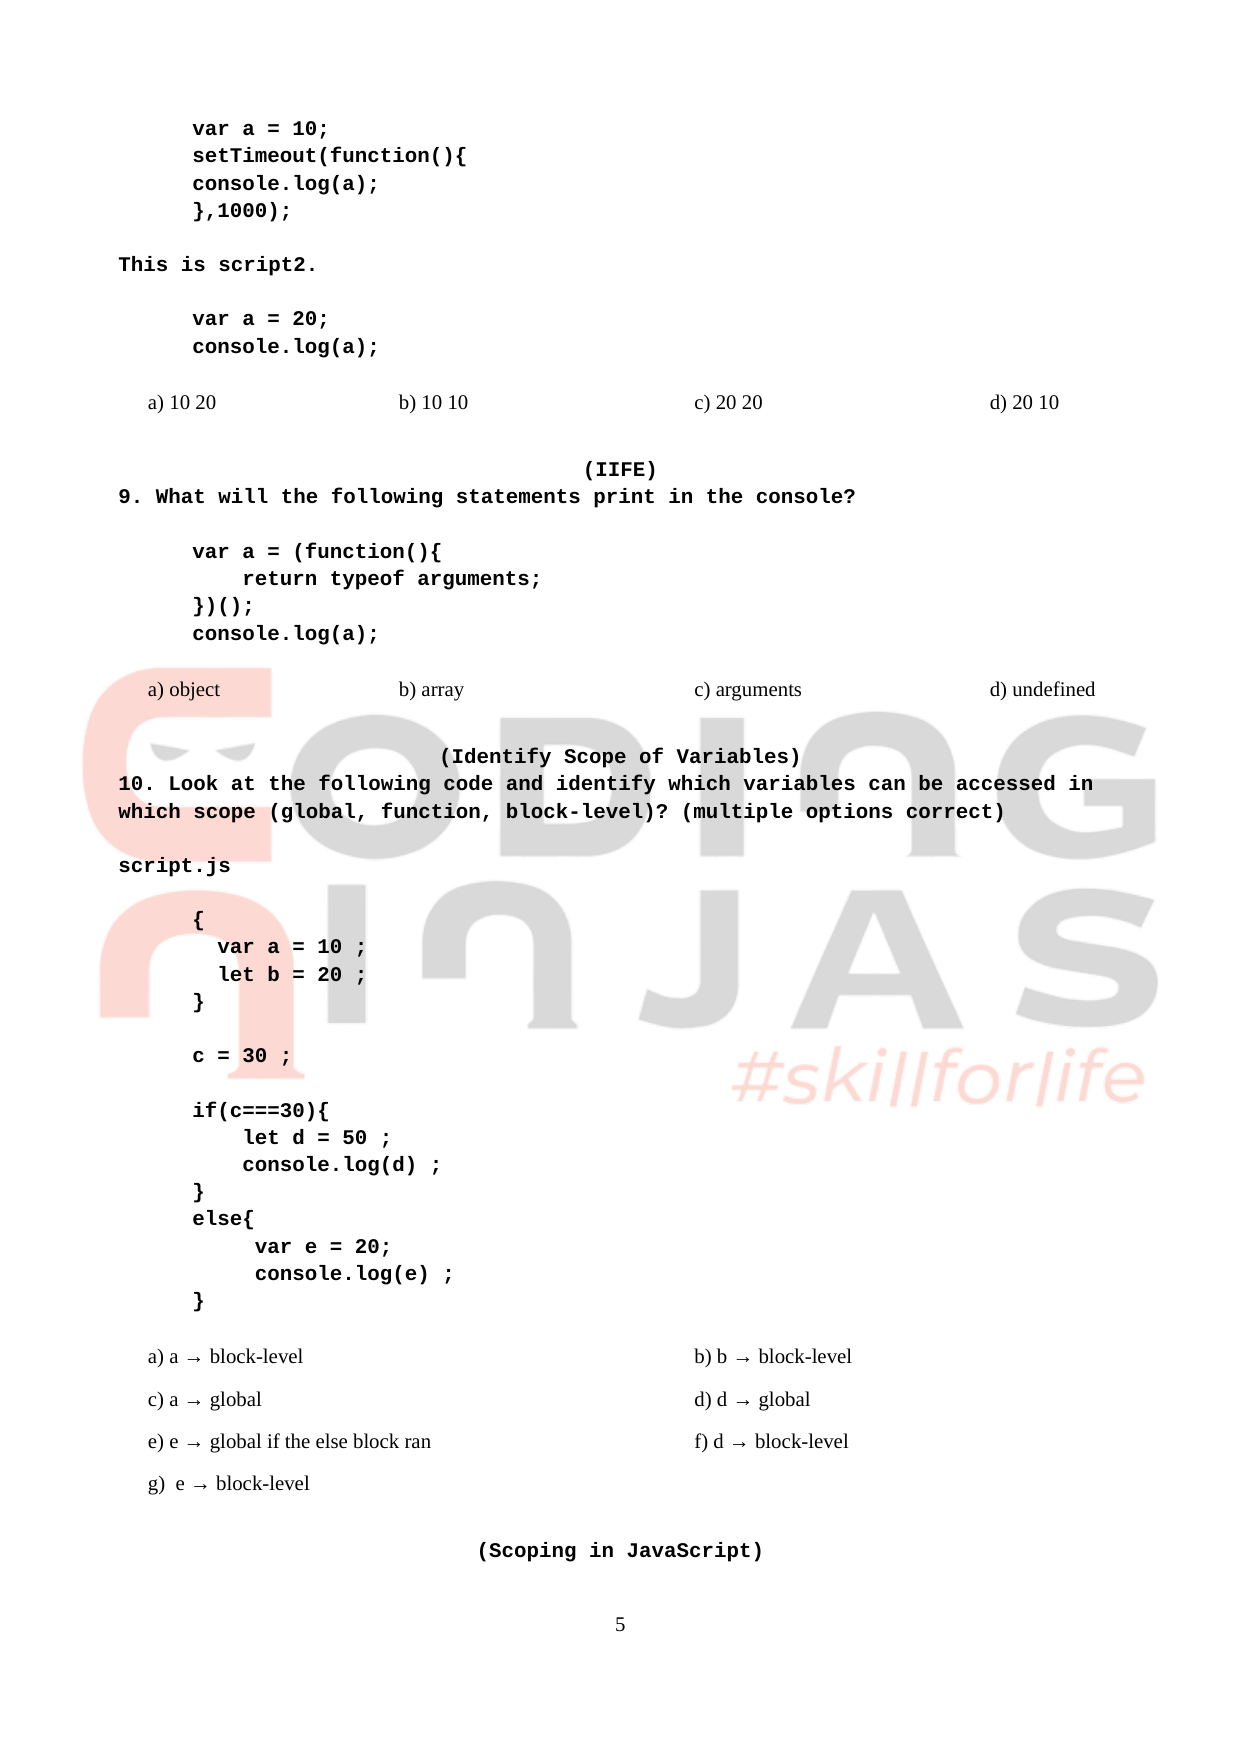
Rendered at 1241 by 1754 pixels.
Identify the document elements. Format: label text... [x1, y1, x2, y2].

text a) 10 20 b) 10 10 c) 20 20 d) 20 10 [148, 390, 1122, 414]
text return typeof arguments; [192, 568, 1122, 592]
text console.log(a); [192, 336, 1122, 359]
text } [192, 1181, 1122, 1205]
text } [192, 991, 1122, 1014]
text else{ [192, 1208, 1122, 1232]
text a) object b) array c) arguments d) undefined [148, 677, 1122, 701]
text { [192, 909, 1122, 933]
text var a = 20; [192, 308, 1122, 332]
text (Identify Scope of Variables) [118, 746, 1122, 770]
text })(); [192, 595, 1122, 619]
text 9. What will the following statements print in the console? [118, 487, 1122, 510]
text (IIFE) [118, 459, 1122, 483]
text if(c===30){ [192, 1100, 1122, 1123]
text console.log(d) ; [192, 1154, 1122, 1178]
text console.log(a); [192, 622, 1122, 646]
text let d = 50 ; [192, 1127, 1122, 1151]
text console.log(e) ; [192, 1263, 1122, 1286]
text g) e → block-level [148, 1471, 1122, 1495]
text c = 30 ; [192, 1045, 1122, 1069]
text e) e → global if the else block ran f) d → block-level [148, 1429, 1122, 1453]
text This is script2. [118, 254, 1122, 278]
text } [192, 1290, 1122, 1314]
text a) a → block-level b) b → block-level [148, 1344, 1122, 1368]
text 10. Look at the following code and identify which variables can be accessed in which scope (global, function, block-level)? (multiple options correct) [118, 773, 1122, 824]
text setTimeout(function(){ [192, 145, 1122, 169]
text var a = 10 ; [192, 937, 1122, 960]
text console.log(a); [192, 172, 1122, 196]
text script.js [118, 855, 1122, 879]
text let b = 20 ; [192, 964, 1122, 987]
text var a = 10; [192, 118, 1122, 142]
text (Scoping in JavaScript) [118, 1540, 1122, 1564]
text var a = (function(){ [192, 541, 1122, 564]
text var e = 20; [192, 1236, 1122, 1259]
text c) a → global d) d → global [148, 1387, 1122, 1411]
text },1000); [192, 200, 1122, 223]
